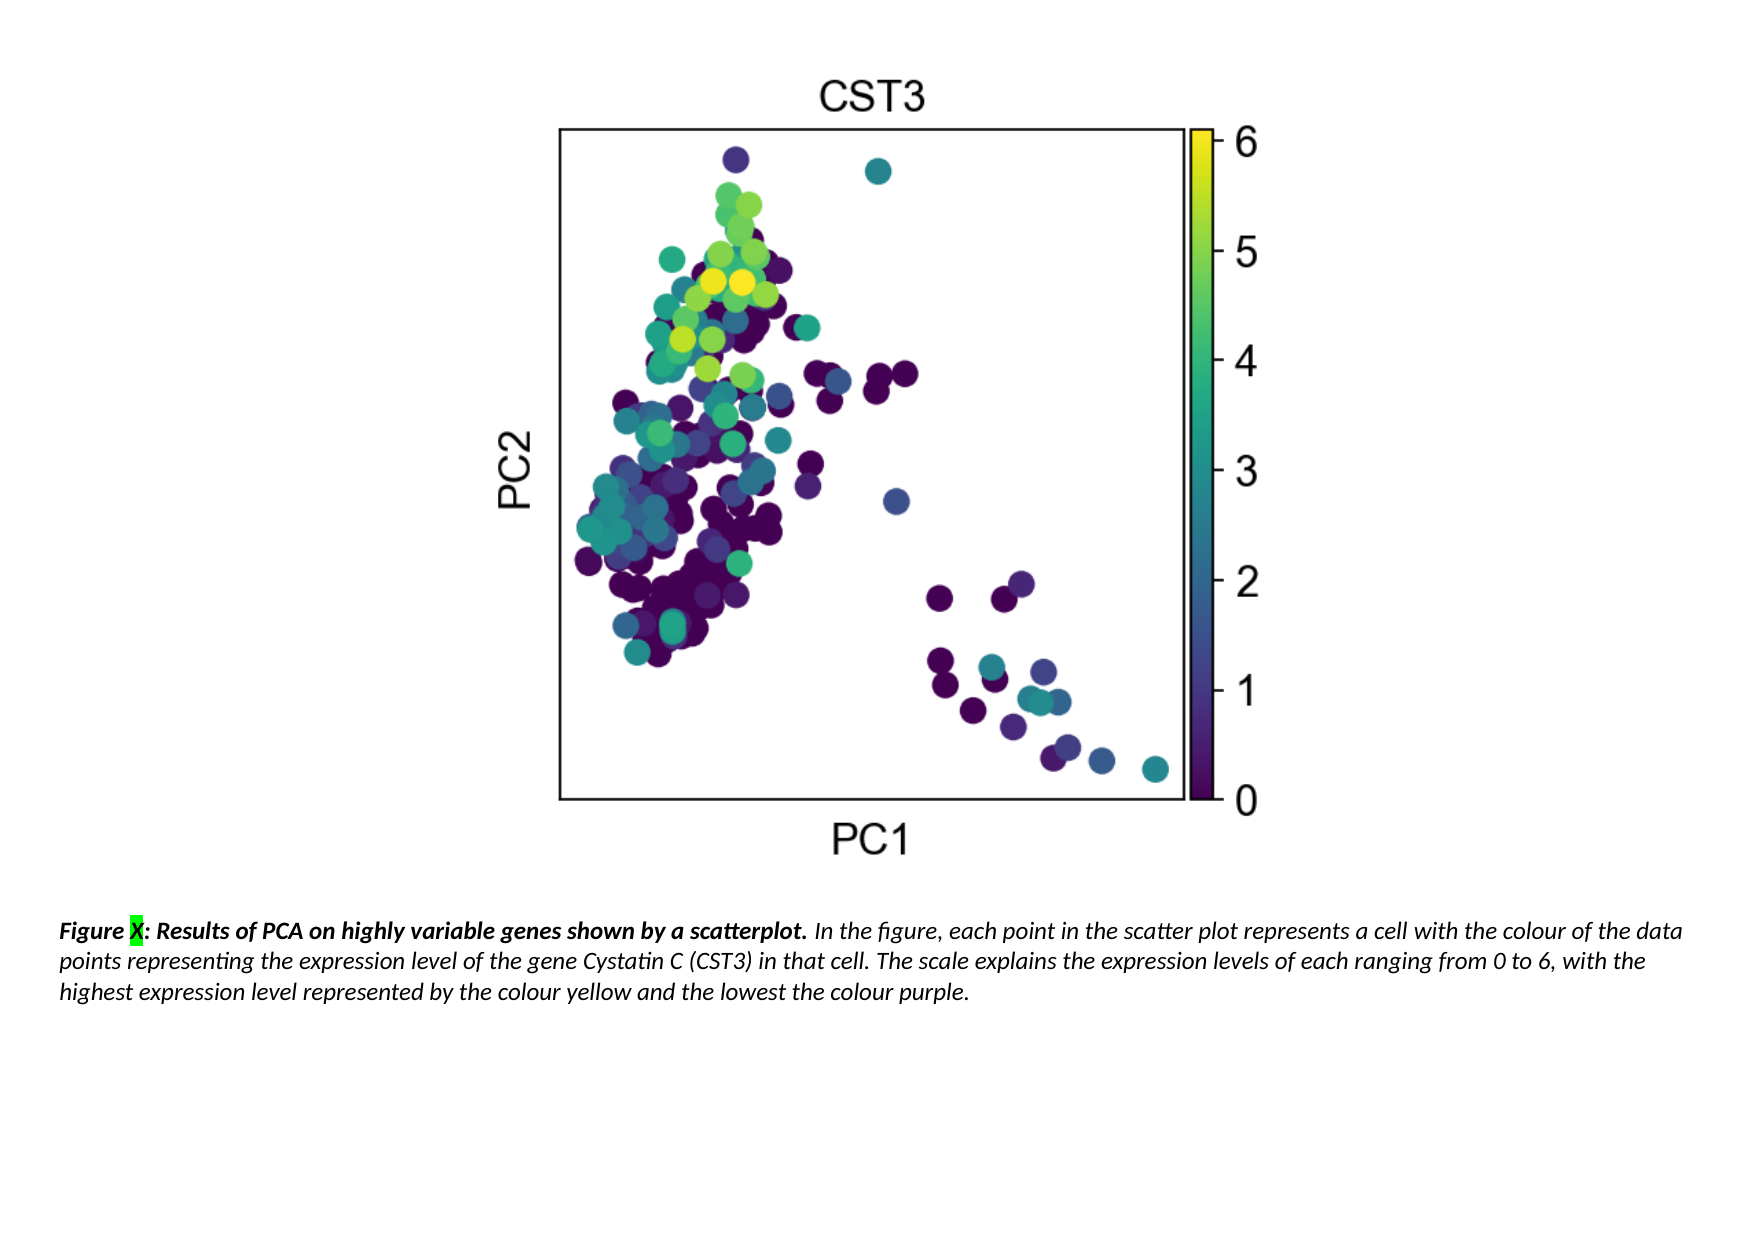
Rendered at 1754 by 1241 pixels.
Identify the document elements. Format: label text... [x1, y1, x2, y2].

text Figure X: Results of PCA on highly variable genes shown by a scatterplot. In the figure, each point in the scatter plot represents a cell with the colour of the data points representing the expression level of the gene Cystatin C (CST3) in that cell. The scale explains the expression levels of each ranging from 0 to 6, with the highest expression level represented by the colour yellow and the lowest the colour purple. [59, 915, 1695, 1007]
picture [476, 59, 1279, 885]
